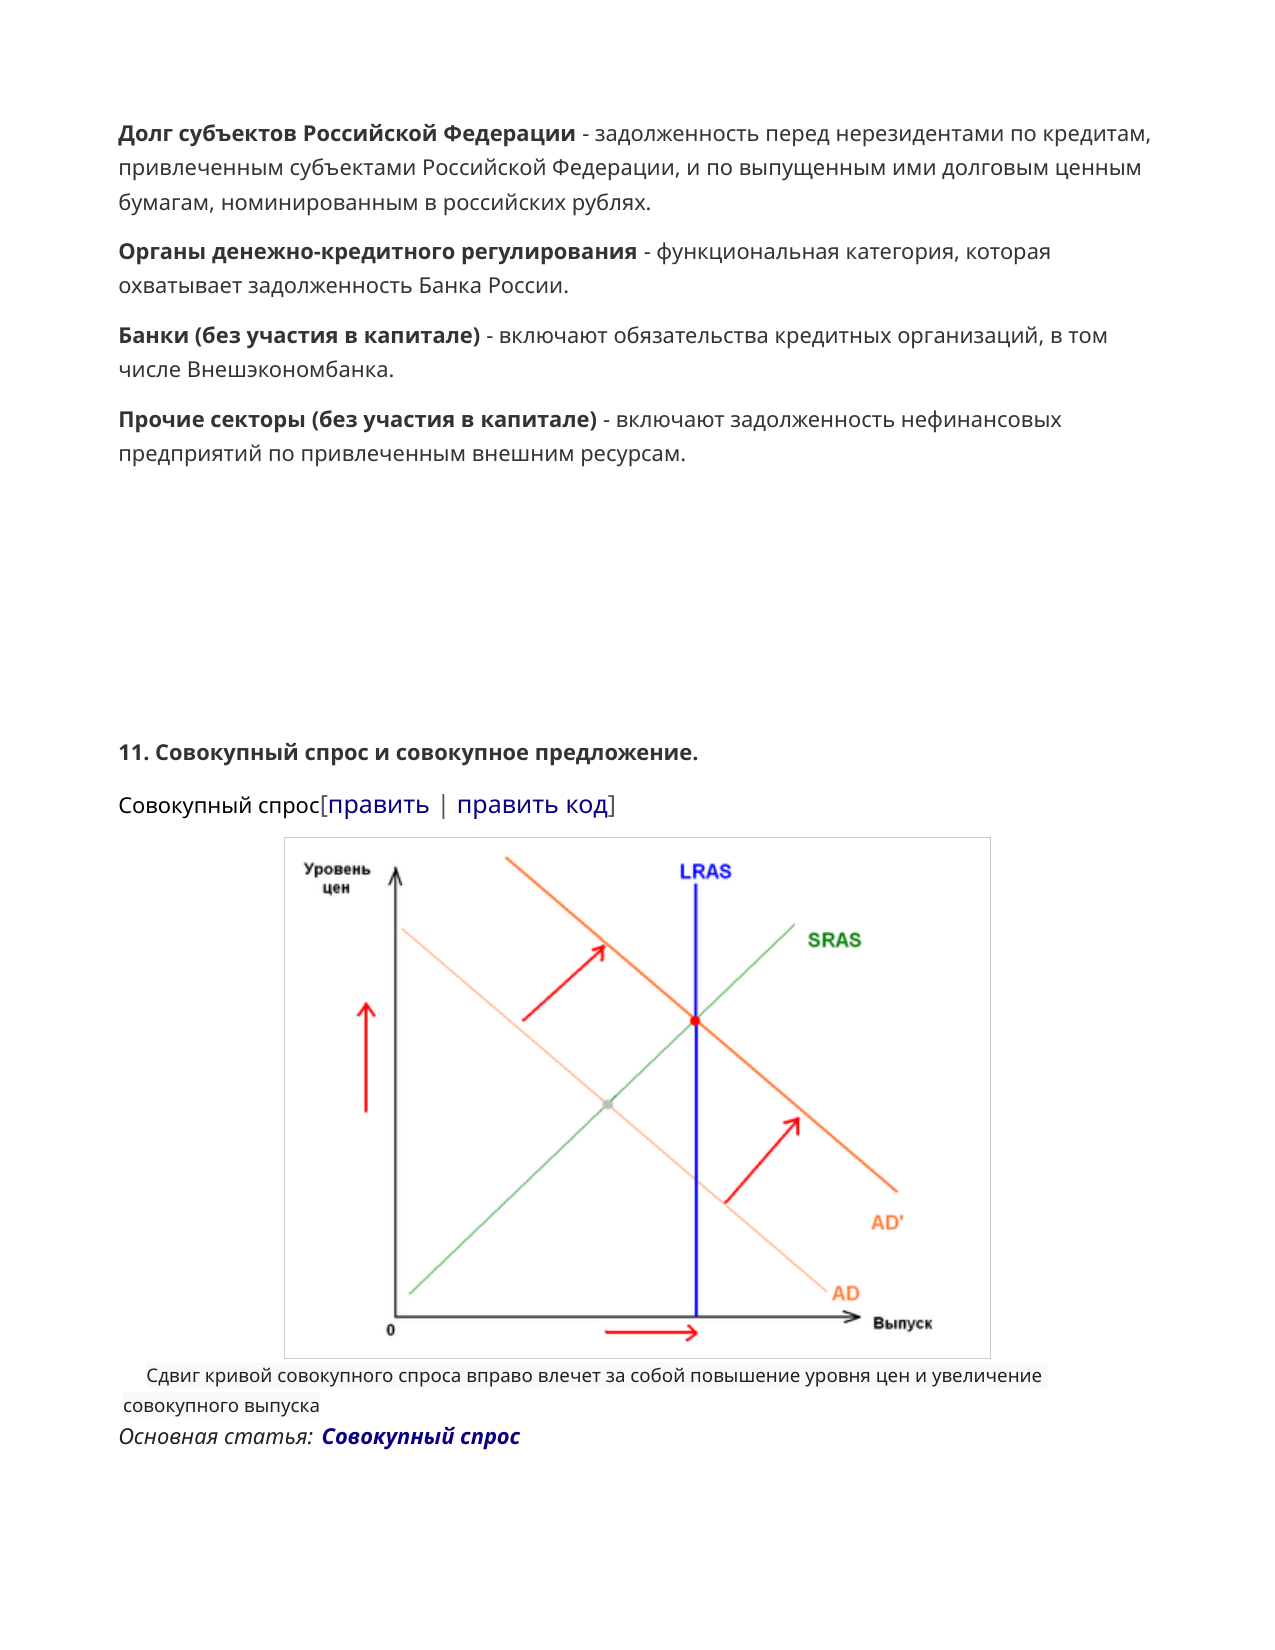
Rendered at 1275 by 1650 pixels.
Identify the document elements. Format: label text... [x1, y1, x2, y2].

text Банки (без участия в капитале) - включают обязательства кредитных организаций, в том числе Внешэкономбанка. [118, 320, 1157, 384]
subtitle Совокупный спрос[править | править код] [118, 787, 1157, 821]
text Основная статья: Совокупный спрос [118, 1421, 1157, 1451]
text Долг субъектов Российской Федерации - задолженность перед нерезидентами по кредитам, привлеченным субъектами Российской Федерации, и по выпущенным ими долговым ценным бумагам, номинированным в российских рублях. [118, 118, 1157, 216]
text Прочие секторы (без участия в капитале) - включают задолженность нефинансовых предприятий по привлеченным внешним ресурсам. [118, 404, 1157, 468]
picture [287, 839, 988, 1356]
text Сдвиг кривой совокупного спроса вправо влечет за собой повышение уровня цен и увеличение совокупного выпуска [123, 1363, 1157, 1417]
text 11. Совокупный спрос и совокупное предложение. [118, 737, 1157, 767]
text Органы денежно-кредитного регулирования - функциональная категория, которая охватывает задолженность Банка России. [118, 236, 1157, 300]
